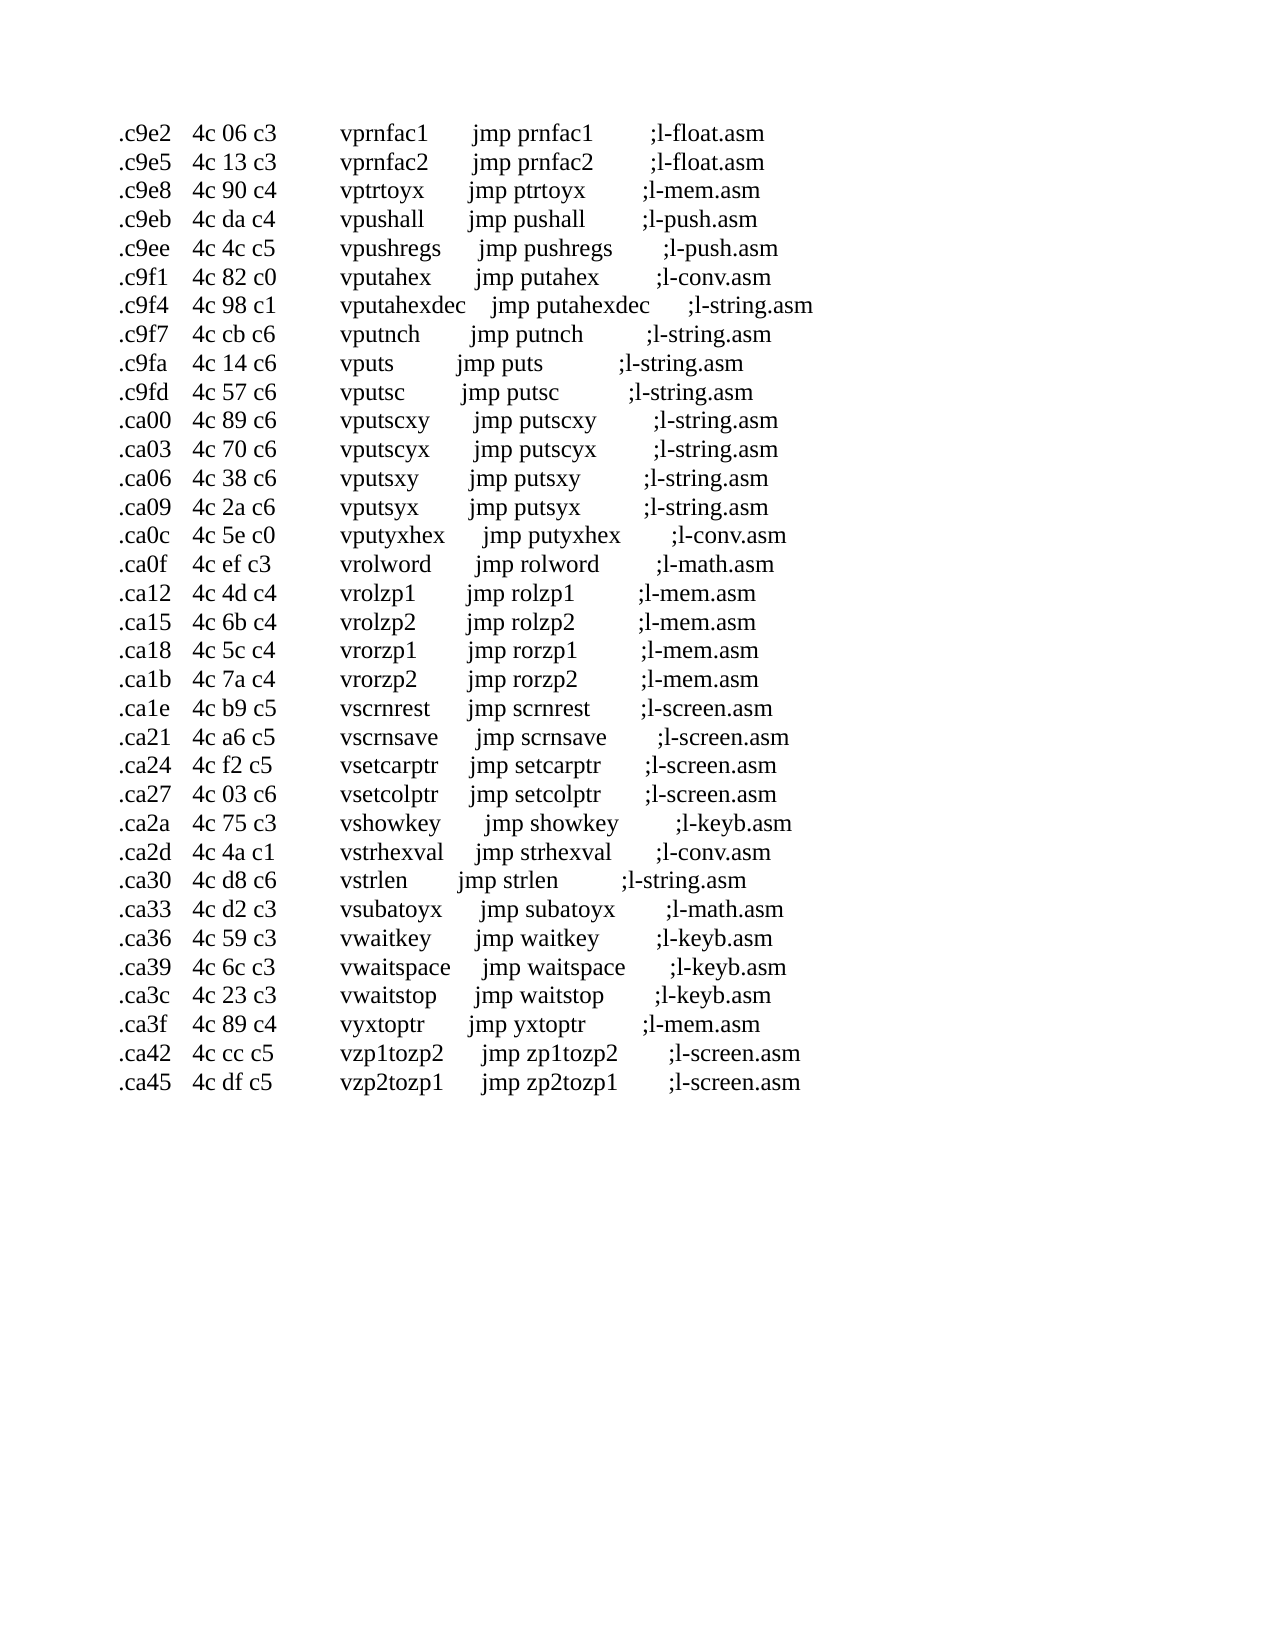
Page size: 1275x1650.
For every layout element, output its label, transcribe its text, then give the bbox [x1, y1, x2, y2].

text .ca3c 4c 23 c3 vwaitstop jmp waitstop ;l-keyb.asm [118, 981, 1157, 1009]
text .ca30 4c d8 c6 vstrlen jmp strlen ;l-string.asm [118, 866, 1157, 894]
text .ca39 4c 6c c3 vwaitspace jmp waitspace ;l-keyb.asm [118, 952, 1157, 981]
text .ca42 4c cc c5 vzp1tozp2 jmp zp1tozp2 ;l-screen.asm [118, 1038, 1157, 1067]
text .ca03 4c 70 c6 vputscyx jmp putscyx ;l-string.asm [118, 434, 1157, 463]
text .c9fd 4c 57 c6 vputsc jmp putsc ;l-string.asm [118, 377, 1157, 406]
text .ca33 4c d2 c3 vsubatoyx jmp subatoyx ;l-math.asm [118, 894, 1157, 923]
text .ca3f 4c 89 c4 vyxtoptr jmp yxtoptr ;l-mem.asm [118, 1009, 1157, 1038]
text .ca12 4c 4d c4 vrolzp1 jmp rolzp1 ;l-mem.asm [118, 578, 1157, 607]
text .c9f7 4c cb c6 vputnch jmp putnch ;l-string.asm [118, 319, 1157, 348]
text .ca0c 4c 5e c0 vputyxhex jmp putyxhex ;l-conv.asm [118, 521, 1157, 549]
text .ca2d 4c 4a c1 vstrhexval jmp strhexval ;l-conv.asm [118, 837, 1157, 866]
text .ca09 4c 2a c6 vputsyx jmp putsyx ;l-string.asm [118, 492, 1157, 521]
text .c9e8 4c 90 c4 vptrtoyx jmp ptrtoyx ;l-mem.asm [118, 176, 1157, 204]
text .c9f1 4c 82 c0 vputahex jmp putahex ;l-conv.asm [118, 262, 1157, 291]
text .ca18 4c 5c c4 vrorzp1 jmp rorzp1 ;l-mem.asm [118, 636, 1157, 664]
text .c9e5 4c 13 c3 vprnfac2 jmp prnfac2 ;l-float.asm [118, 147, 1157, 176]
text .ca15 4c 6b c4 vrolzp2 jmp rolzp2 ;l-mem.asm [118, 607, 1157, 636]
text .ca1e 4c b9 c5 vscrnrest jmp scrnrest ;l-screen.asm [118, 693, 1157, 722]
text .ca1b 4c 7a c4 vrorzp2 jmp rorzp2 ;l-mem.asm [118, 664, 1157, 693]
text .ca36 4c 59 c3 vwaitkey jmp waitkey ;l-keyb.asm [118, 923, 1157, 952]
text .ca27 4c 03 c6 vsetcolptr jmp setcolptr ;l-screen.asm [118, 779, 1157, 808]
text .ca45 4c df c5 vzp2tozp1 jmp zp2tozp1 ;l-screen.asm [118, 1067, 1157, 1096]
text .c9f4 4c 98 c1 vputahexdec jmp putahexdec ;l-string.asm [118, 291, 1157, 319]
text .c9e2 4c 06 c3 vprnfac1 jmp prnfac1 ;l-float.asm [118, 118, 1157, 147]
text .ca00 4c 89 c6 vputscxy jmp putscxy ;l-string.asm [118, 406, 1157, 434]
text .ca06 4c 38 c6 vputsxy jmp putsxy ;l-string.asm [118, 463, 1157, 492]
text .ca24 4c f2 c5 vsetcarptr jmp setcarptr ;l-screen.asm [118, 751, 1157, 779]
text .ca21 4c a6 c5 vscrnsave jmp scrnsave ;l-screen.asm [118, 722, 1157, 751]
text .c9eb 4c da c4 vpushall jmp pushall ;l-push.asm [118, 204, 1157, 233]
text .ca0f 4c ef c3 vrolword jmp rolword ;l-math.asm [118, 549, 1157, 578]
text .ca2a 4c 75 c3 vshowkey jmp showkey ;l-keyb.asm [118, 808, 1157, 837]
text .c9fa 4c 14 c6 vputs jmp puts ;l-string.asm [118, 348, 1157, 377]
text .c9ee 4c 4c c5 vpushregs jmp pushregs ;l-push.asm [118, 233, 1157, 262]
